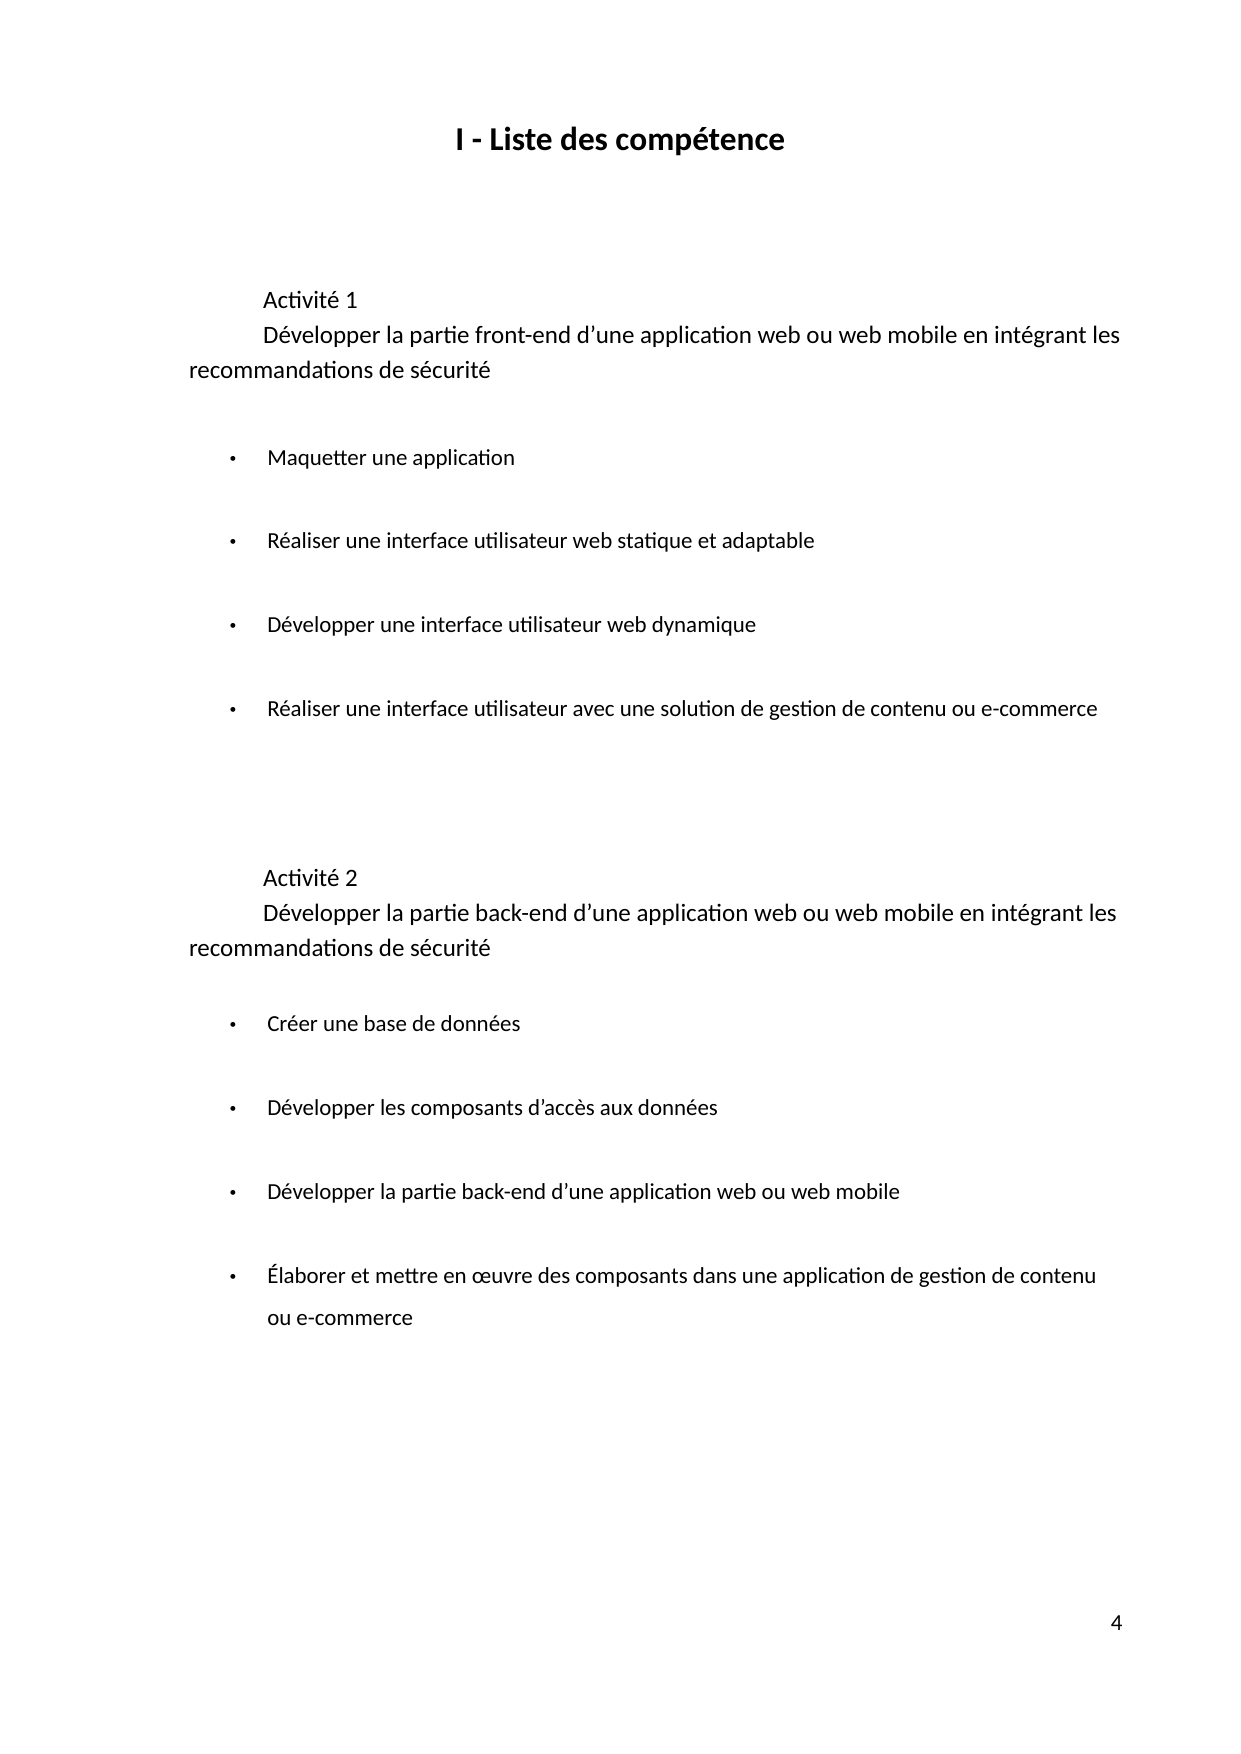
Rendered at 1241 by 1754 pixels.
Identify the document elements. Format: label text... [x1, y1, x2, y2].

list Créer une base de données [229, 1009, 1122, 1037]
text Développer la partie front-end d’une application web ou web mobile en intégrant les recommandations de sécurité [189, 319, 1122, 385]
list Réaliser une interface utilisateur web statique et adaptable [229, 527, 1122, 555]
text Développer la partie back-end d’une application web ou web mobile en intégrant les recommandations de sécurité [189, 897, 1122, 963]
list Développer la partie back-end d’une application web ou web mobile [229, 1177, 1122, 1205]
list Développer les composants d’accès aux données [229, 1093, 1122, 1121]
list Maquetter une application [229, 443, 1122, 471]
list Développer une interface utilisateur web dynamique [229, 611, 1122, 639]
subtitle Liste des compétence [118, 118, 1122, 159]
text Activité 2 [189, 862, 1122, 893]
list Élaborer et mettre en œuvre des composants dans une application de gestion de contenu ou e-commerce [229, 1261, 1122, 1331]
list Réaliser une interface utilisateur avec une solution de gestion de contenu ou e-commerce [229, 694, 1122, 723]
text Activité 1 [189, 284, 1122, 315]
